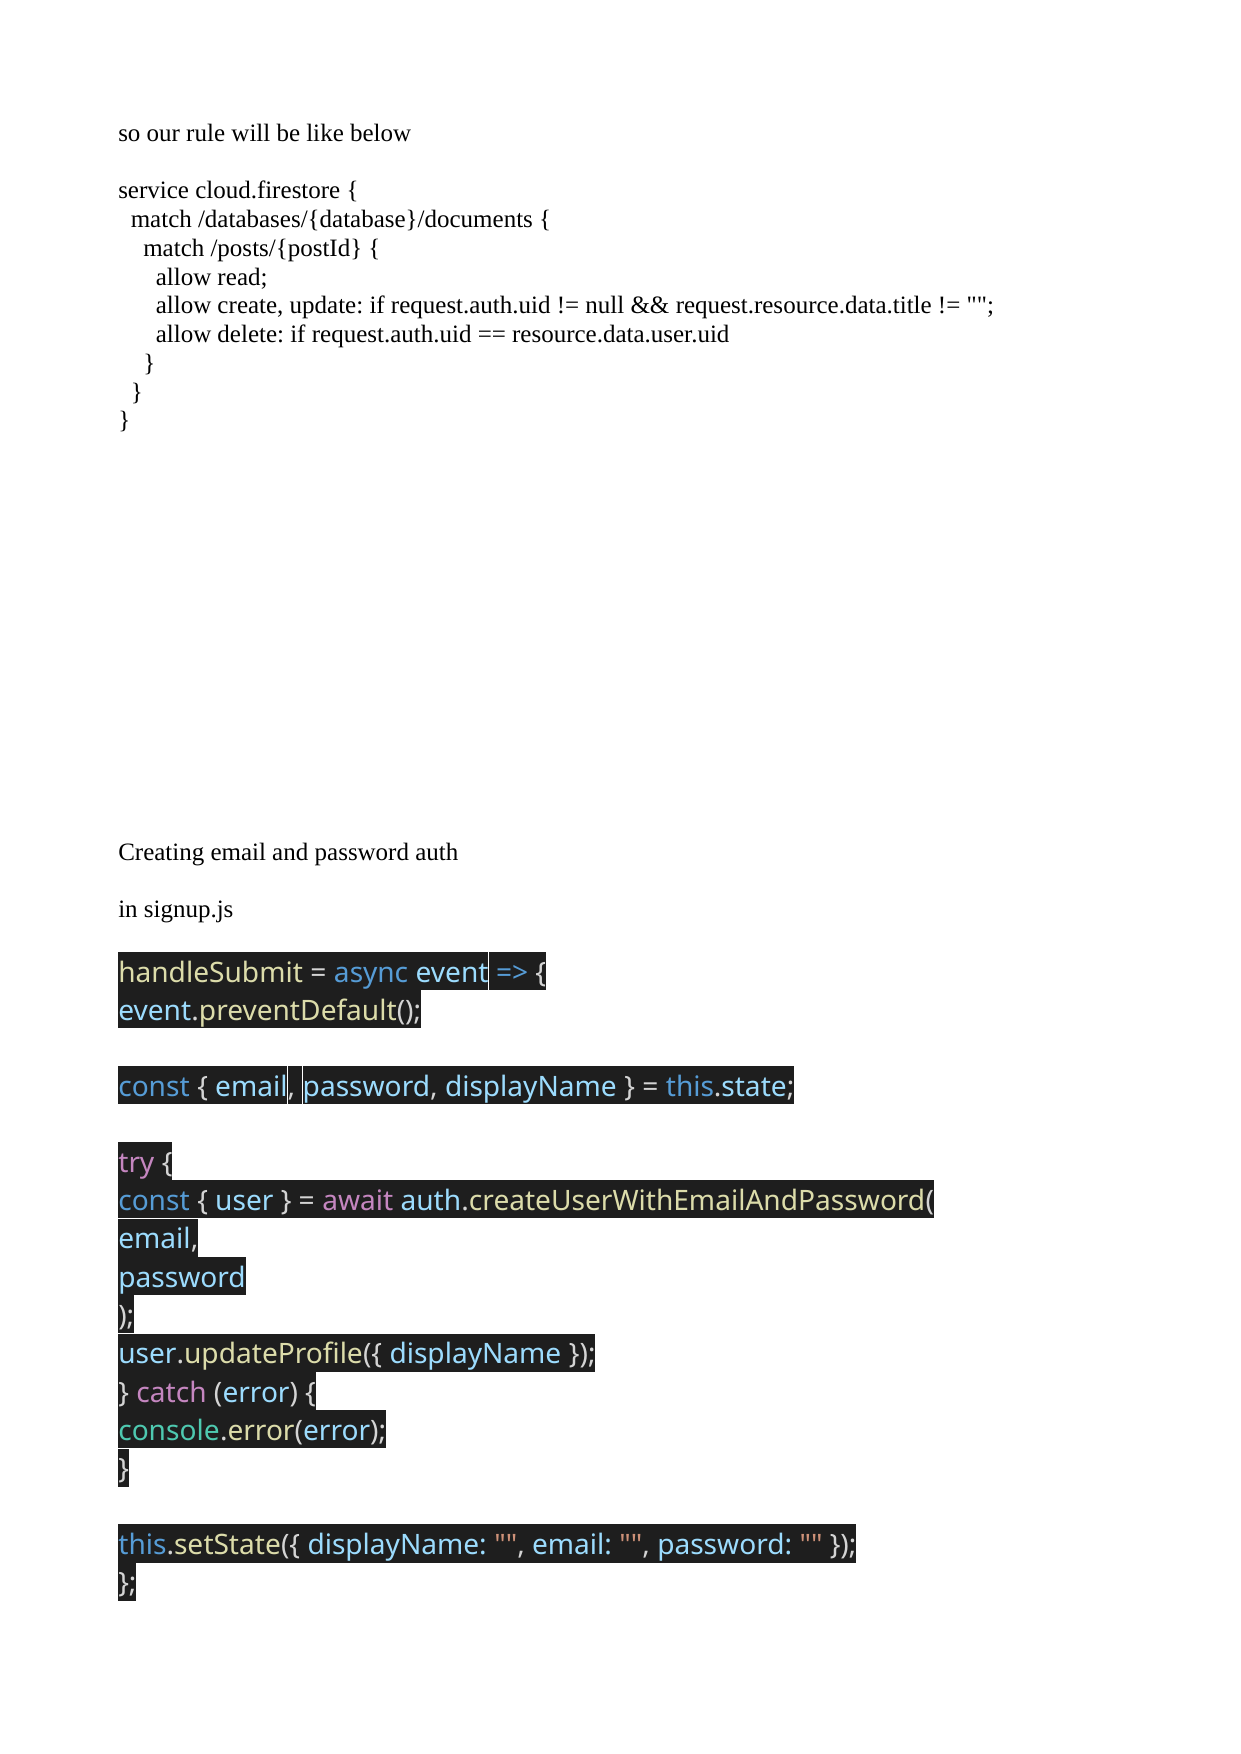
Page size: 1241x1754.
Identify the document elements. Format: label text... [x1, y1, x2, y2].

text const { email, password, displayName } = this.state; [118, 1066, 1122, 1104]
text match /databases/{database}/documents { [118, 204, 1122, 233]
text service cloud.firestore { [118, 176, 1122, 204]
text handleSubmit = async event => { [118, 952, 1122, 990]
text } [118, 1448, 1122, 1487]
text } [118, 377, 1122, 406]
text }; [118, 1563, 1122, 1601]
text allow create, update: if request.auth.uid != null && request.resource.data.title != ""; [118, 291, 1122, 319]
text const { user } = await auth.createUserWithEmailAndPassword( [118, 1180, 1122, 1218]
text allow delete: if request.auth.uid == resource.data.user.uid [118, 319, 1122, 348]
text user.updateProfile({ displayName }); [118, 1333, 1122, 1372]
text } [118, 406, 1122, 434]
text email, [118, 1218, 1122, 1257]
text ); [118, 1295, 1122, 1333]
text console.error(error); [118, 1410, 1122, 1448]
text allow read; [118, 262, 1122, 291]
text password [118, 1257, 1122, 1295]
text in signup.js [118, 894, 1122, 923]
text this.setState({ displayName: "", email: "", password: "" }); [118, 1524, 1122, 1563]
text Creating email and password auth [118, 837, 1122, 866]
text event.preventDefault(); [118, 990, 1122, 1028]
text match /posts/{postId} { [118, 233, 1122, 262]
text } catch (error) { [118, 1372, 1122, 1410]
text } [118, 348, 1122, 377]
text try { [118, 1142, 1122, 1180]
text so our rule will be like below [118, 118, 1122, 147]
